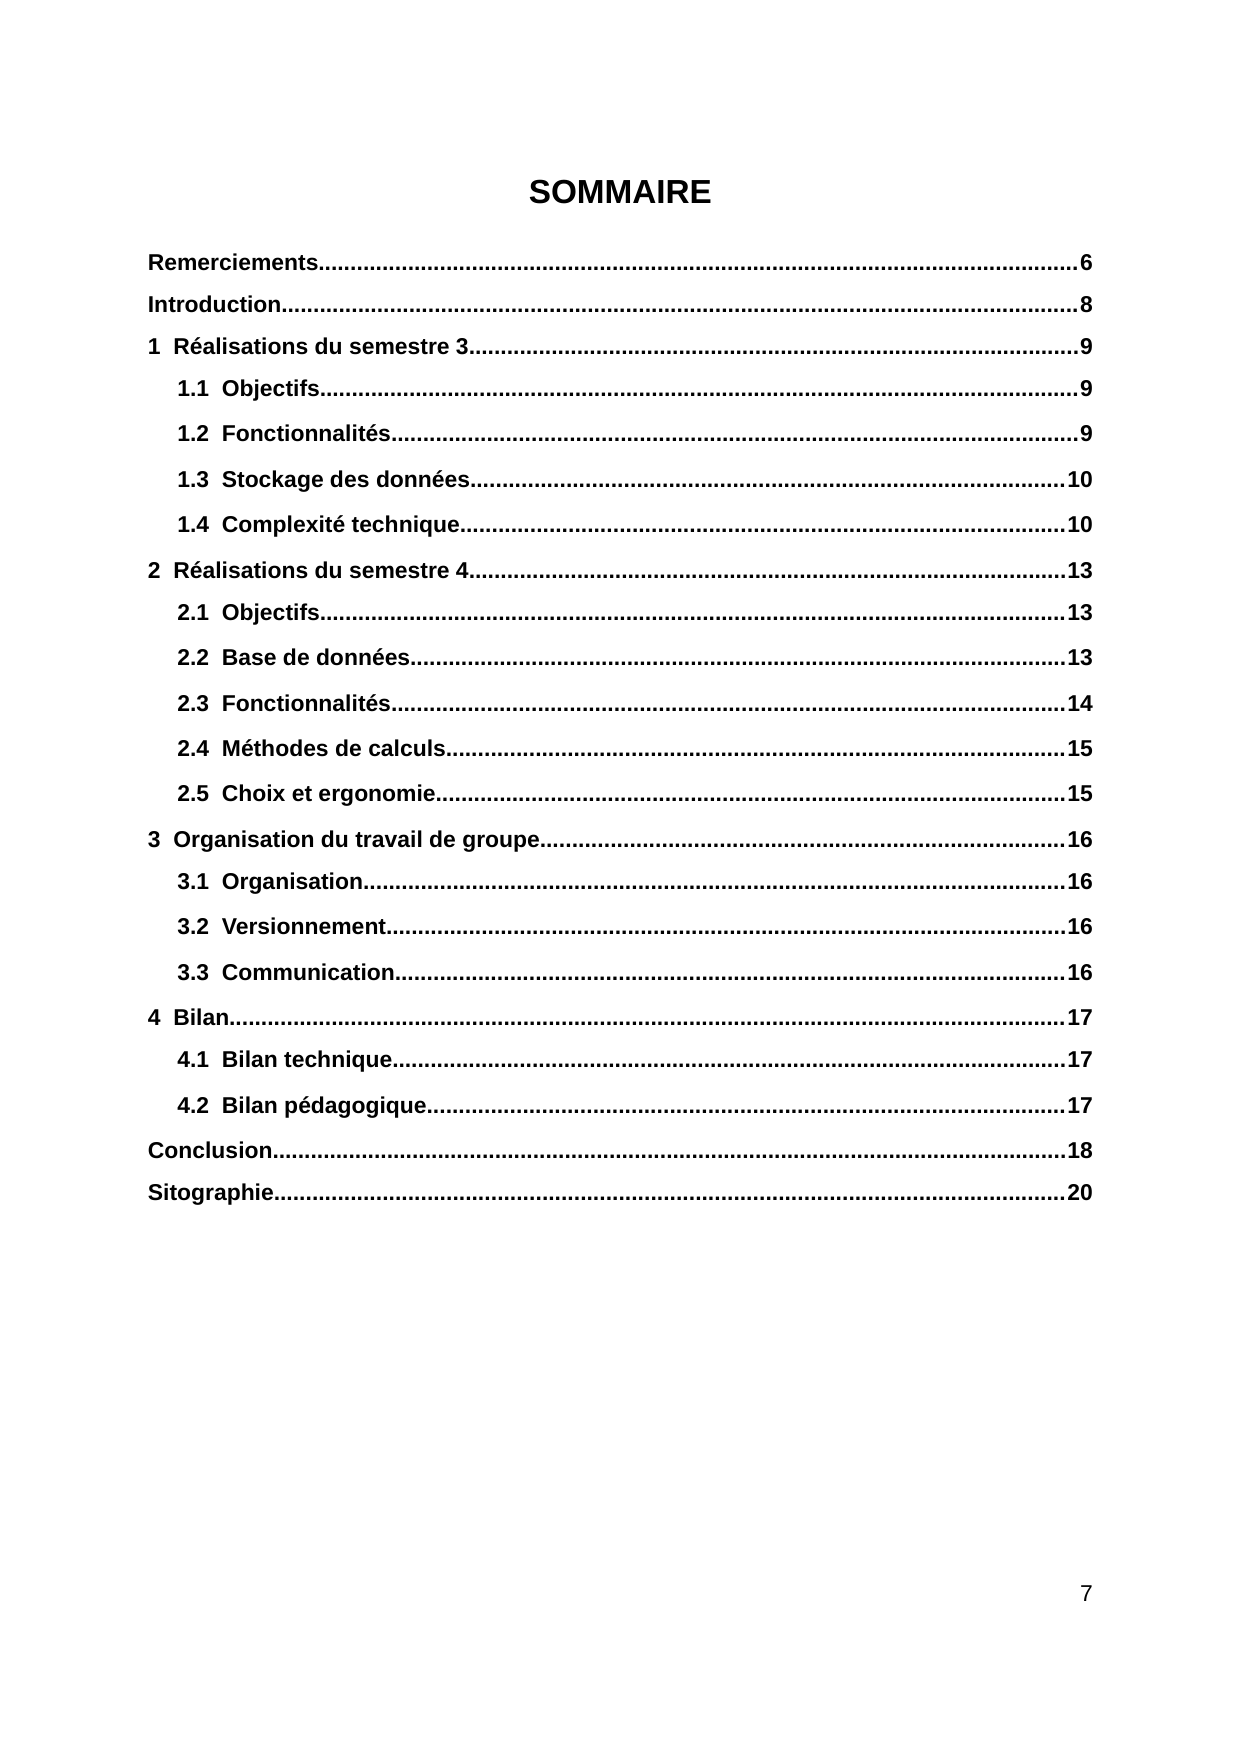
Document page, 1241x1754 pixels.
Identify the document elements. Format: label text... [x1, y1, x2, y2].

text 2.2 Base de données 13 [177, 644, 1093, 670]
text 3.3 Communication 16 [177, 959, 1093, 985]
text Sitographie 20 [148, 1179, 1093, 1205]
text 1.2 Fonctionnalités 9 [177, 420, 1093, 447]
text 2 Réalisations du semestre 4 13 [148, 557, 1093, 583]
text 2.4 Méthodes de calculs 15 [177, 735, 1093, 761]
text 3.1 Organisation 16 [177, 868, 1093, 894]
text 2.1 Objectifs 13 [177, 599, 1093, 625]
subtitle SOMMAIRE [148, 173, 1093, 211]
text 1.1 Objectifs 9 [177, 375, 1093, 401]
text 4.1 Bilan technique 17 [177, 1046, 1093, 1072]
text 4 Bilan 17 [148, 1004, 1093, 1030]
text 4.2 Bilan pédagogique 17 [177, 1092, 1093, 1118]
text 3.2 Versionnement 16 [177, 913, 1093, 939]
text 2.3 Fonctionnalités 14 [177, 689, 1093, 716]
text Conclusion 18 [148, 1137, 1093, 1163]
text Remerciements 6 [148, 249, 1093, 275]
text 1.4 Complexité technique 10 [177, 511, 1093, 537]
text 2.5 Choix et ergonomie 15 [177, 780, 1093, 807]
text Introduction 8 [148, 291, 1093, 317]
text 1 Réalisations du semestre 3 9 [148, 333, 1093, 359]
text 1.3 Stockage des données 10 [177, 466, 1093, 492]
text 3 Organisation du travail de groupe 16 [148, 826, 1093, 852]
